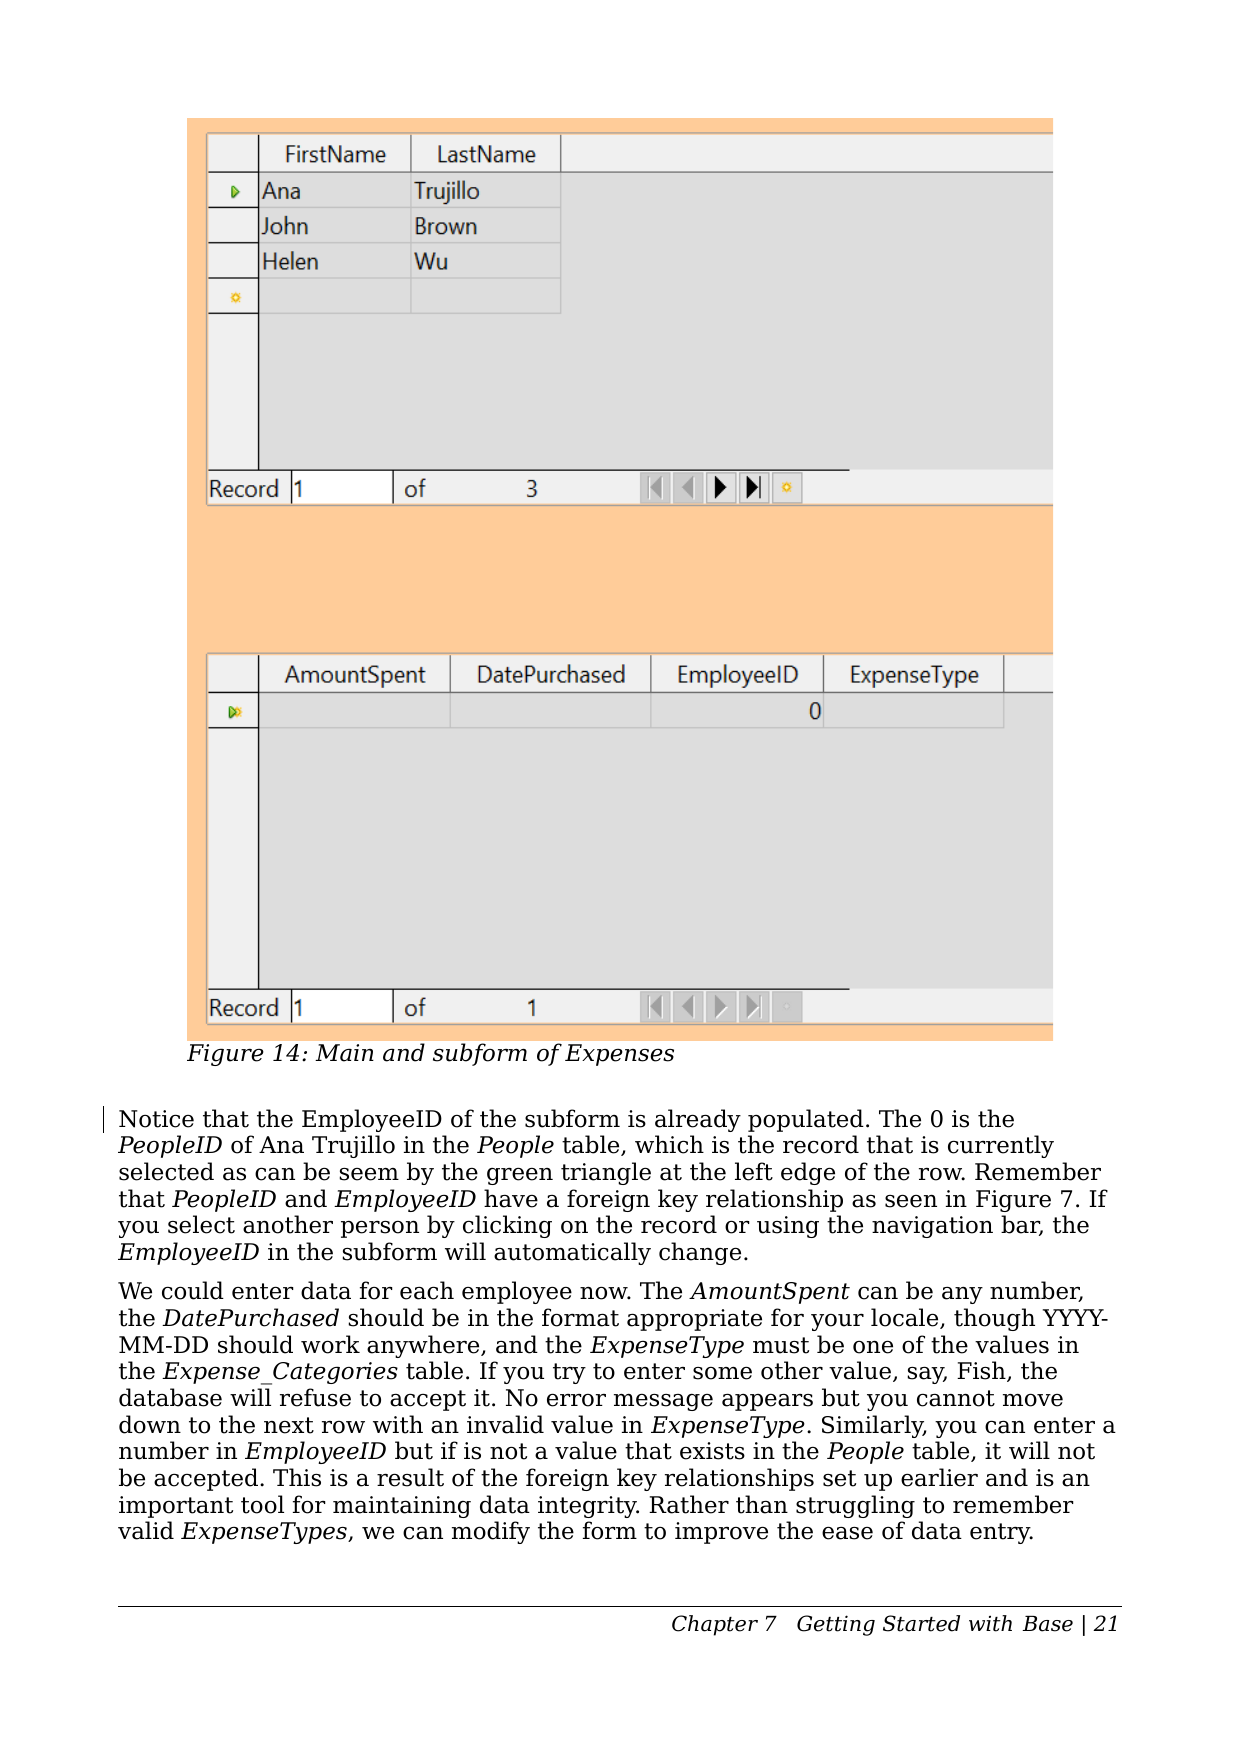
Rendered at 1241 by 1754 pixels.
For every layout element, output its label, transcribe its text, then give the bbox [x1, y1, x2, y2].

text We could enter data for each employee now. The AmountSpent can be any number, the DatePurchased should be in the format appropriate for your locale, though YYYY-MM-DD should work anywhere, and the ExpenseType must be one of the values in the Expense_Categories table. If you try to enter some other value, say, Fish, the database will refuse to accept it. No error message appears but you cannot move down to the next row with an invalid value in ExpenseType. Similarly, you can enter a number in EmployeeID but if is not a value that exists in the People table, it will not be accepted. This is a result of the foreign key relationships set up earlier and is an important tool for maintaining data integrity. Rather than struggling to remember valid ExpenseTypes, we can modify the form to improve the ease of data entry. [118, 1278, 1122, 1545]
picture [187, 118, 1054, 1041]
text Notice that the EmployeeID of the subform is already populated. The 0 is the PeopleID of Ana Trujillo in the People table, which is the record that is currently selected as can be seem by the green triangle at the left edge of the row. Remember that PeopleID and EmployeeID have a foreign key relationship as seen in Figure 7. If you select another person by clicking on the record or using the navigation bar, the EmployeeID in the subform will automatically change. [118, 1106, 1122, 1266]
text Figure 14: Main and subform of Expenses [187, 1041, 1053, 1067]
